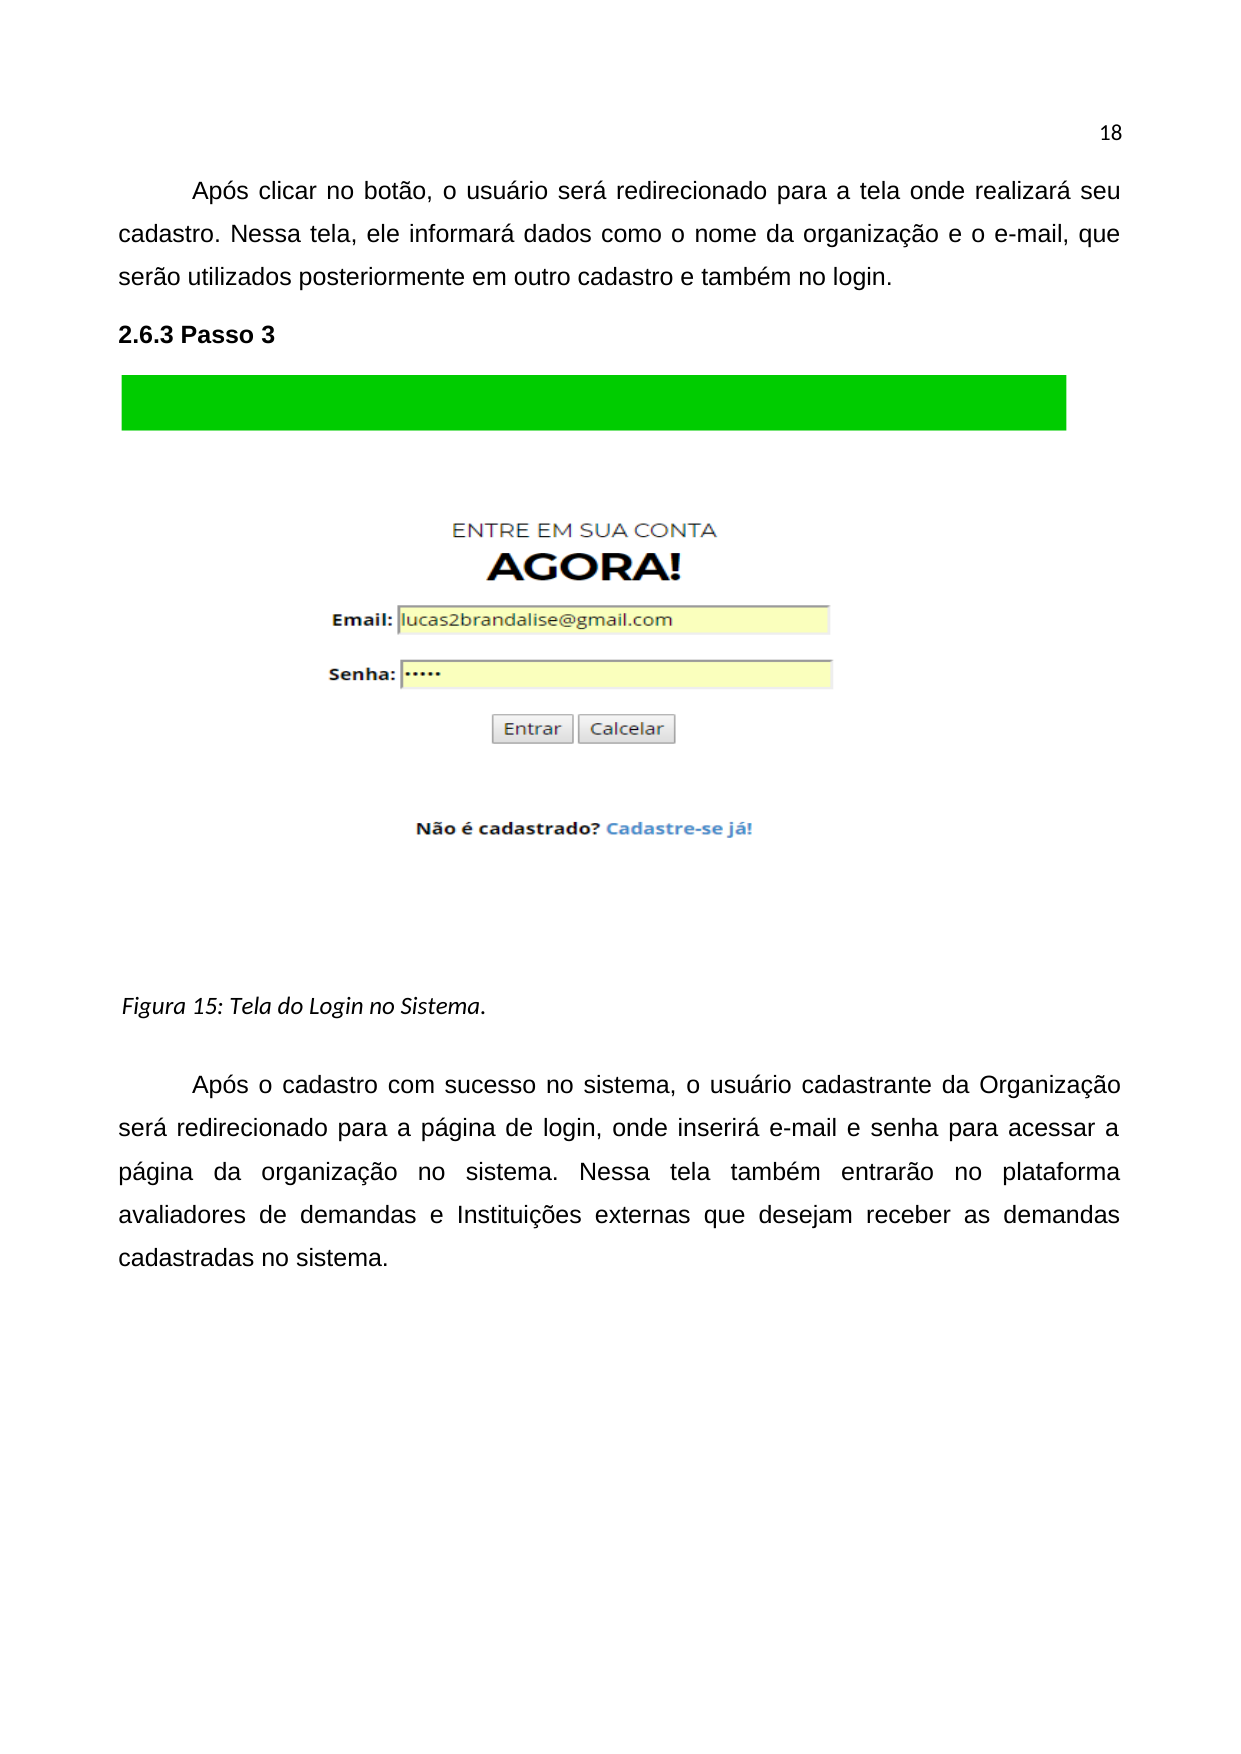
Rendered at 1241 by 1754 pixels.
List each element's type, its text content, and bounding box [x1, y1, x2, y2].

text Figura 15: Tela do Login no Sistema. [122, 982, 1067, 1021]
text Após clicar no botão, o usuário será redirecionado para a tela onde realizará seu cadastro. Nessa tela, ele informará dados como o nome da organização e o e-mail, que serão utilizados posteriormente em outro cadastro e também no login. [118, 176, 1122, 291]
picture [121, 375, 1067, 982]
subtitle 2.6.3 Passo 3 [118, 319, 1122, 348]
text Após o cadastro com sucesso no sistema, o usuário cadastrante da Organização será redirecionado para a página de login, onde inserirá e-mail e senha para acessar a página da organização no sistema. Nessa tela também entrarão no plataforma avaliadores de demandas e Instituições externas que desejam receber as demandas cadastradas no sistema. [118, 955, 1122, 1271]
